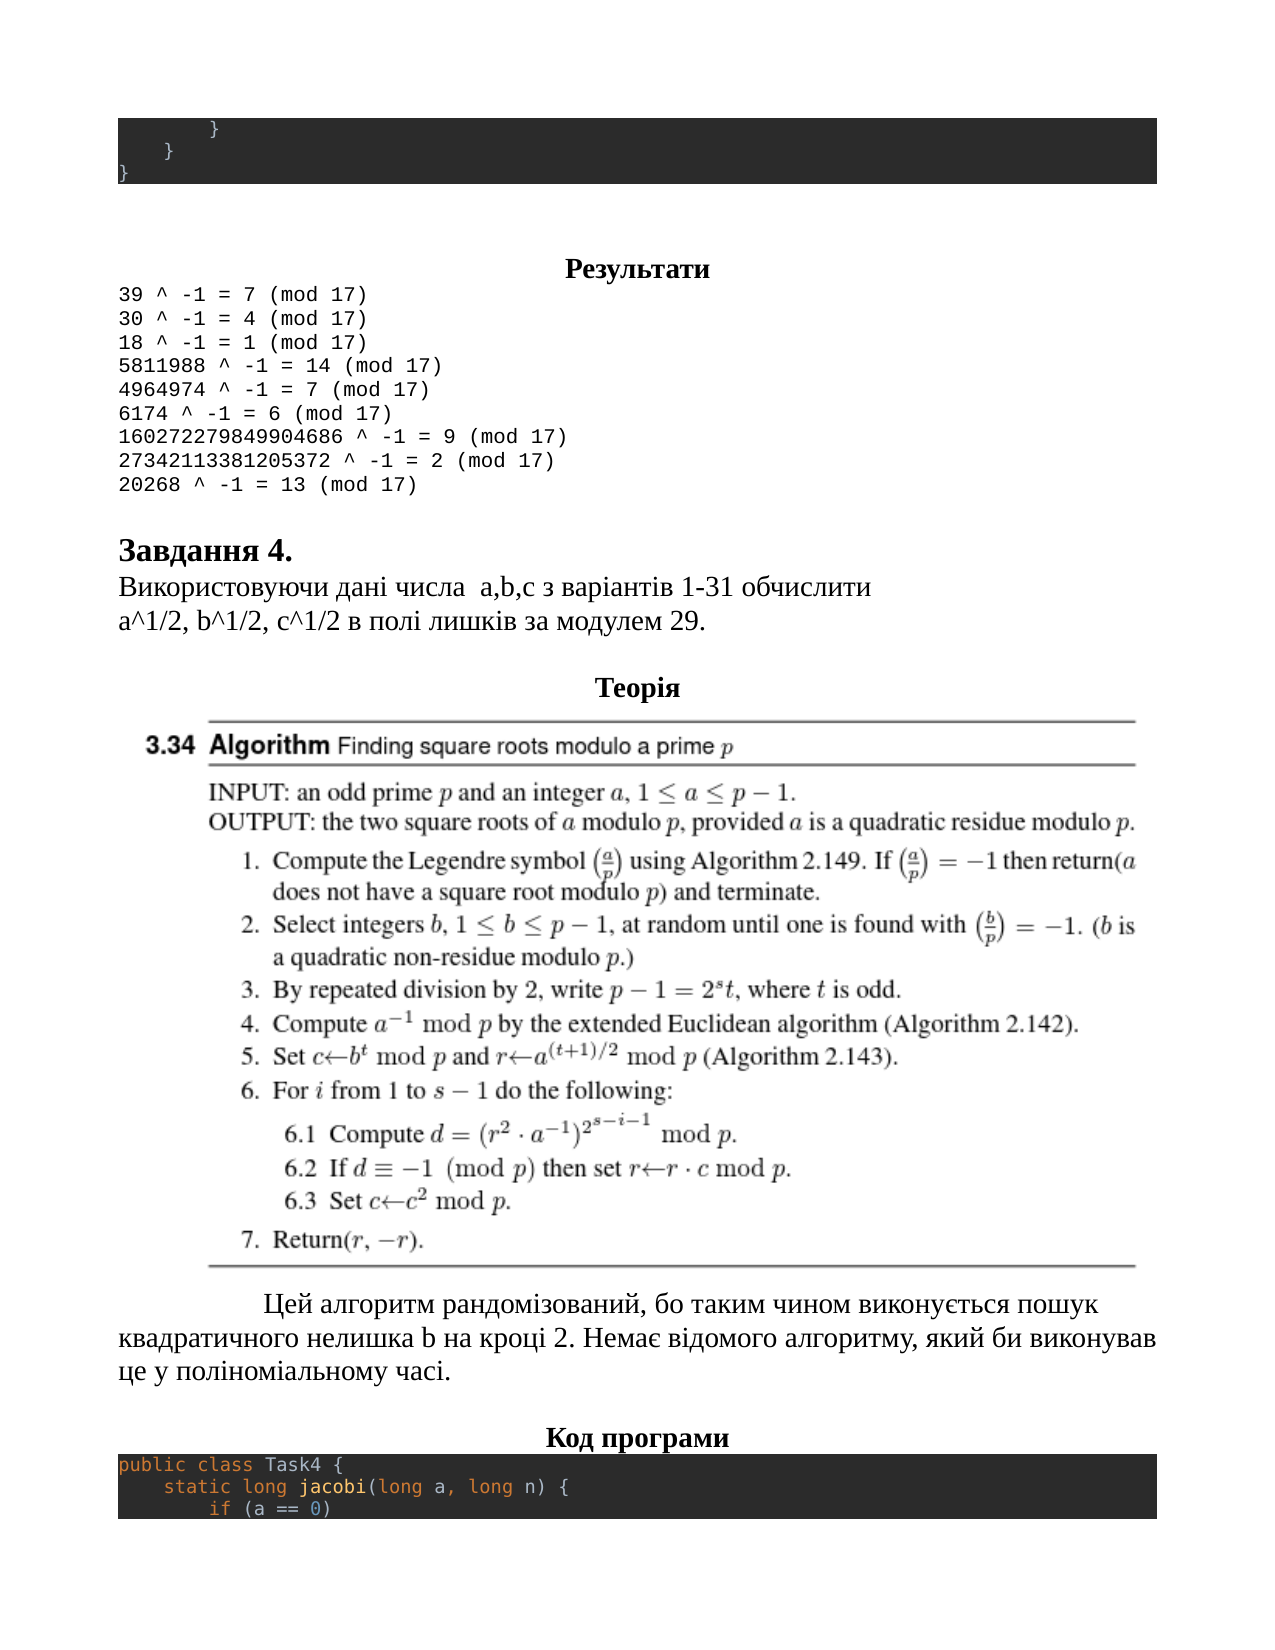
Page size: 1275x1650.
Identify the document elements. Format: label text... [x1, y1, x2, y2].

text 30 ^ -1 = 4 (mod 17) [118, 308, 1157, 332]
text 20268 ^ -1 = 13 (mod 17) [118, 473, 1157, 497]
text 4964974 ^ -1 = 7 (mod 17) [118, 379, 1157, 403]
text Теорія [118, 670, 1157, 703]
text } } } [118, 118, 1157, 184]
text Код програми [118, 1420, 1157, 1454]
text a^1/2, b^1/2, c^1/2 в полі лишків за модулем 29. [118, 603, 1157, 636]
text Результати [118, 251, 1157, 284]
text 18 ^ -1 = 1 (mod 17) [118, 332, 1157, 355]
text 27342113381205372 ^ -1 = 2 (mod 17) [118, 450, 1157, 473]
text 6174 ^ -1 = 6 (mod 17) [118, 403, 1157, 426]
text 39 ^ -1 = 7 (mod 17) [118, 284, 1157, 308]
text Використовуючи дані числа a,b,c з варіантів 1-31 обчислити [118, 569, 1157, 603]
text 160272279849904686 ^ -1 = 9 (mod 17) [118, 426, 1157, 450]
text Цей алгоритм рандомізований, бо таким чином виконується пошук квадратичного нелишка b на кроці 2. Немає відомого алгоритму, який би виконував це у поліноміальному часі. [118, 1287, 1157, 1387]
text public class Task4 { static long jacobi(long a, long n) { if (a == 0) [118, 1454, 1157, 1519]
text Завдання 4. [118, 531, 1157, 569]
picture [118, 703, 1157, 1287]
text 5811988 ^ -1 = 14 (mod 17) [118, 355, 1157, 379]
